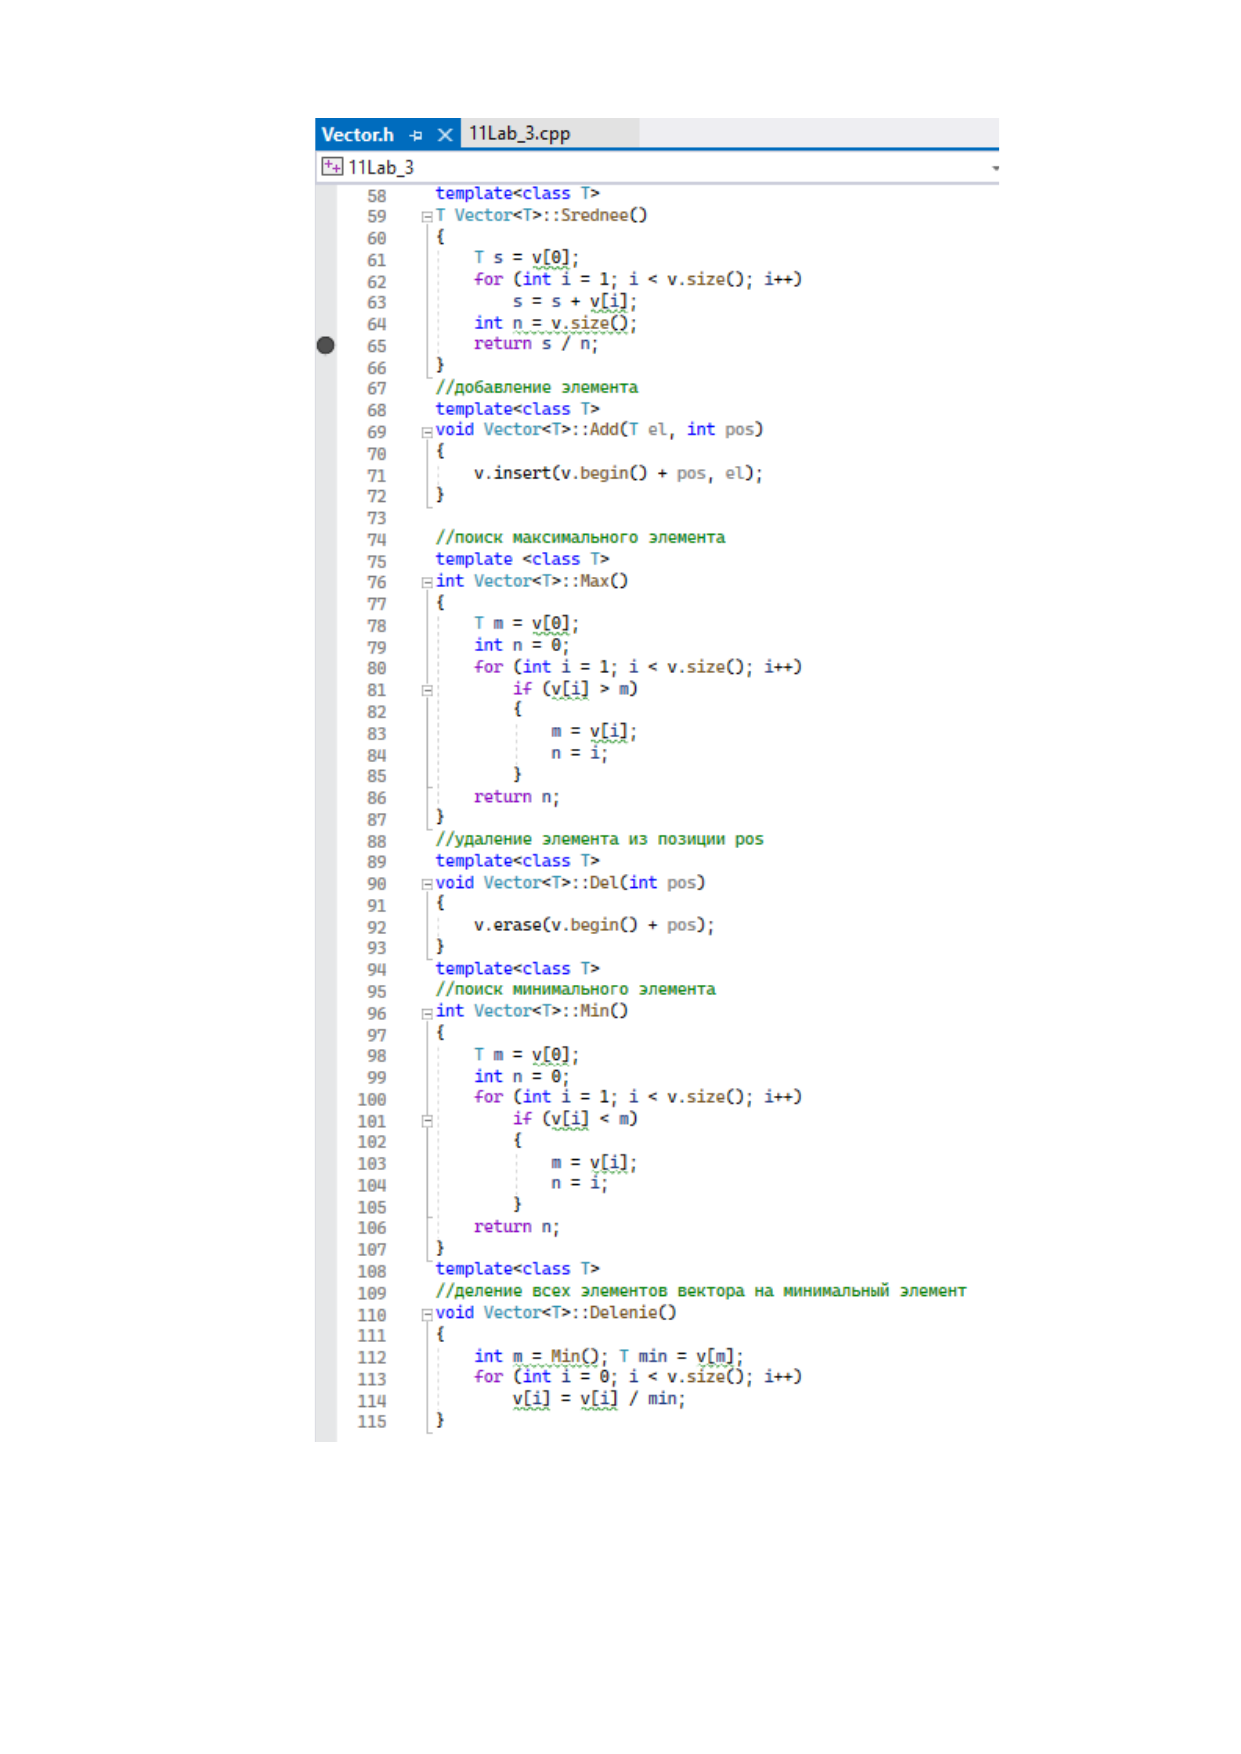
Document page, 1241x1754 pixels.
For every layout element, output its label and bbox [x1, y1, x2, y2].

picture [314, 118, 1000, 1442]
